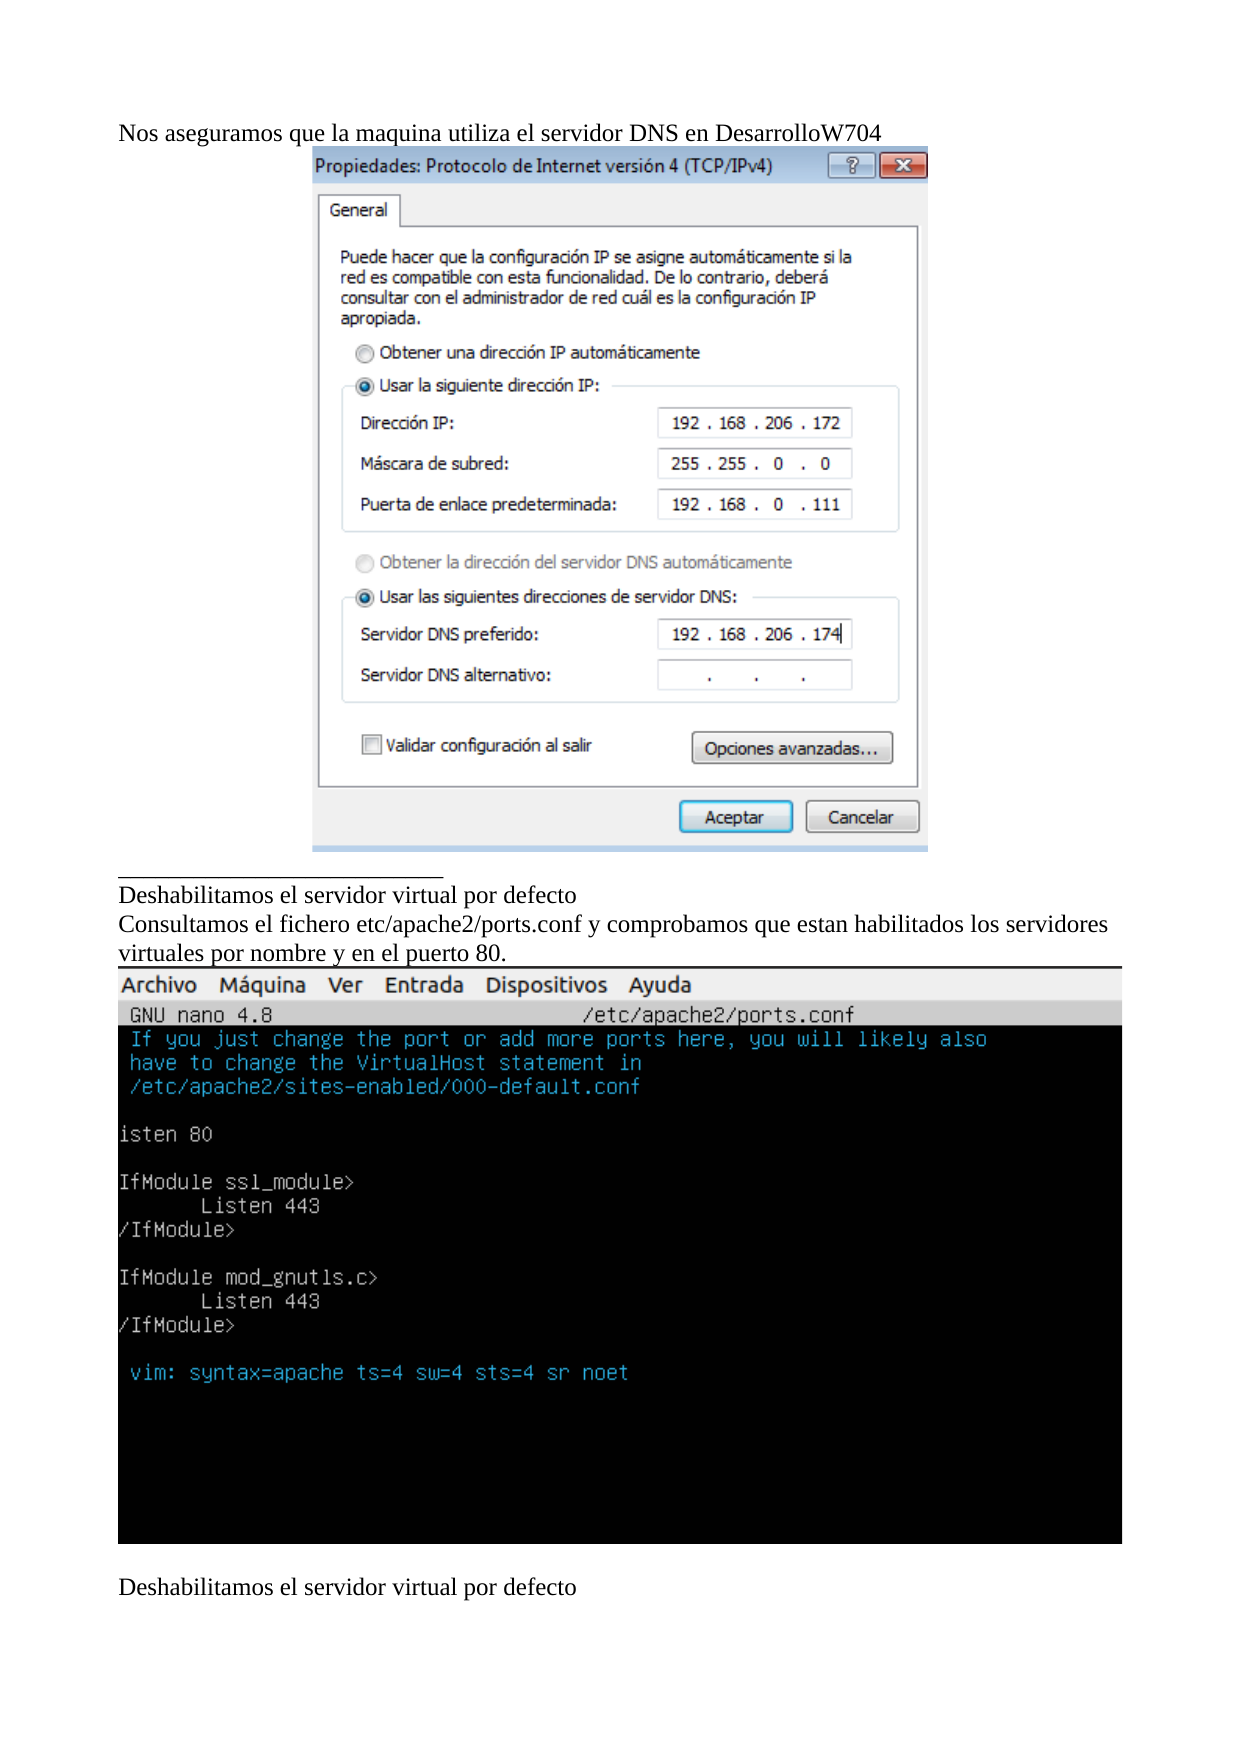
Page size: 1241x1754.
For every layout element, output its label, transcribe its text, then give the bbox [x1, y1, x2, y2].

text __________________________ [118, 204, 1122, 880]
text Deshabilitamos el servidor virtual por defecto [118, 1572, 1122, 1601]
picture [312, 146, 928, 852]
text Nos aseguramos que la maquina utiliza el servidor DNS en DesarrolloW704 [118, 118, 1122, 147]
picture [118, 966, 1123, 1544]
text Deshabilitamos el servidor virtual por defecto [118, 880, 1122, 909]
text Consultamos el fichero etc/apache2/ports.conf y comprobamos que estan habilitados los servidores virtuales por nombre y en el puerto 80. [118, 909, 1122, 966]
